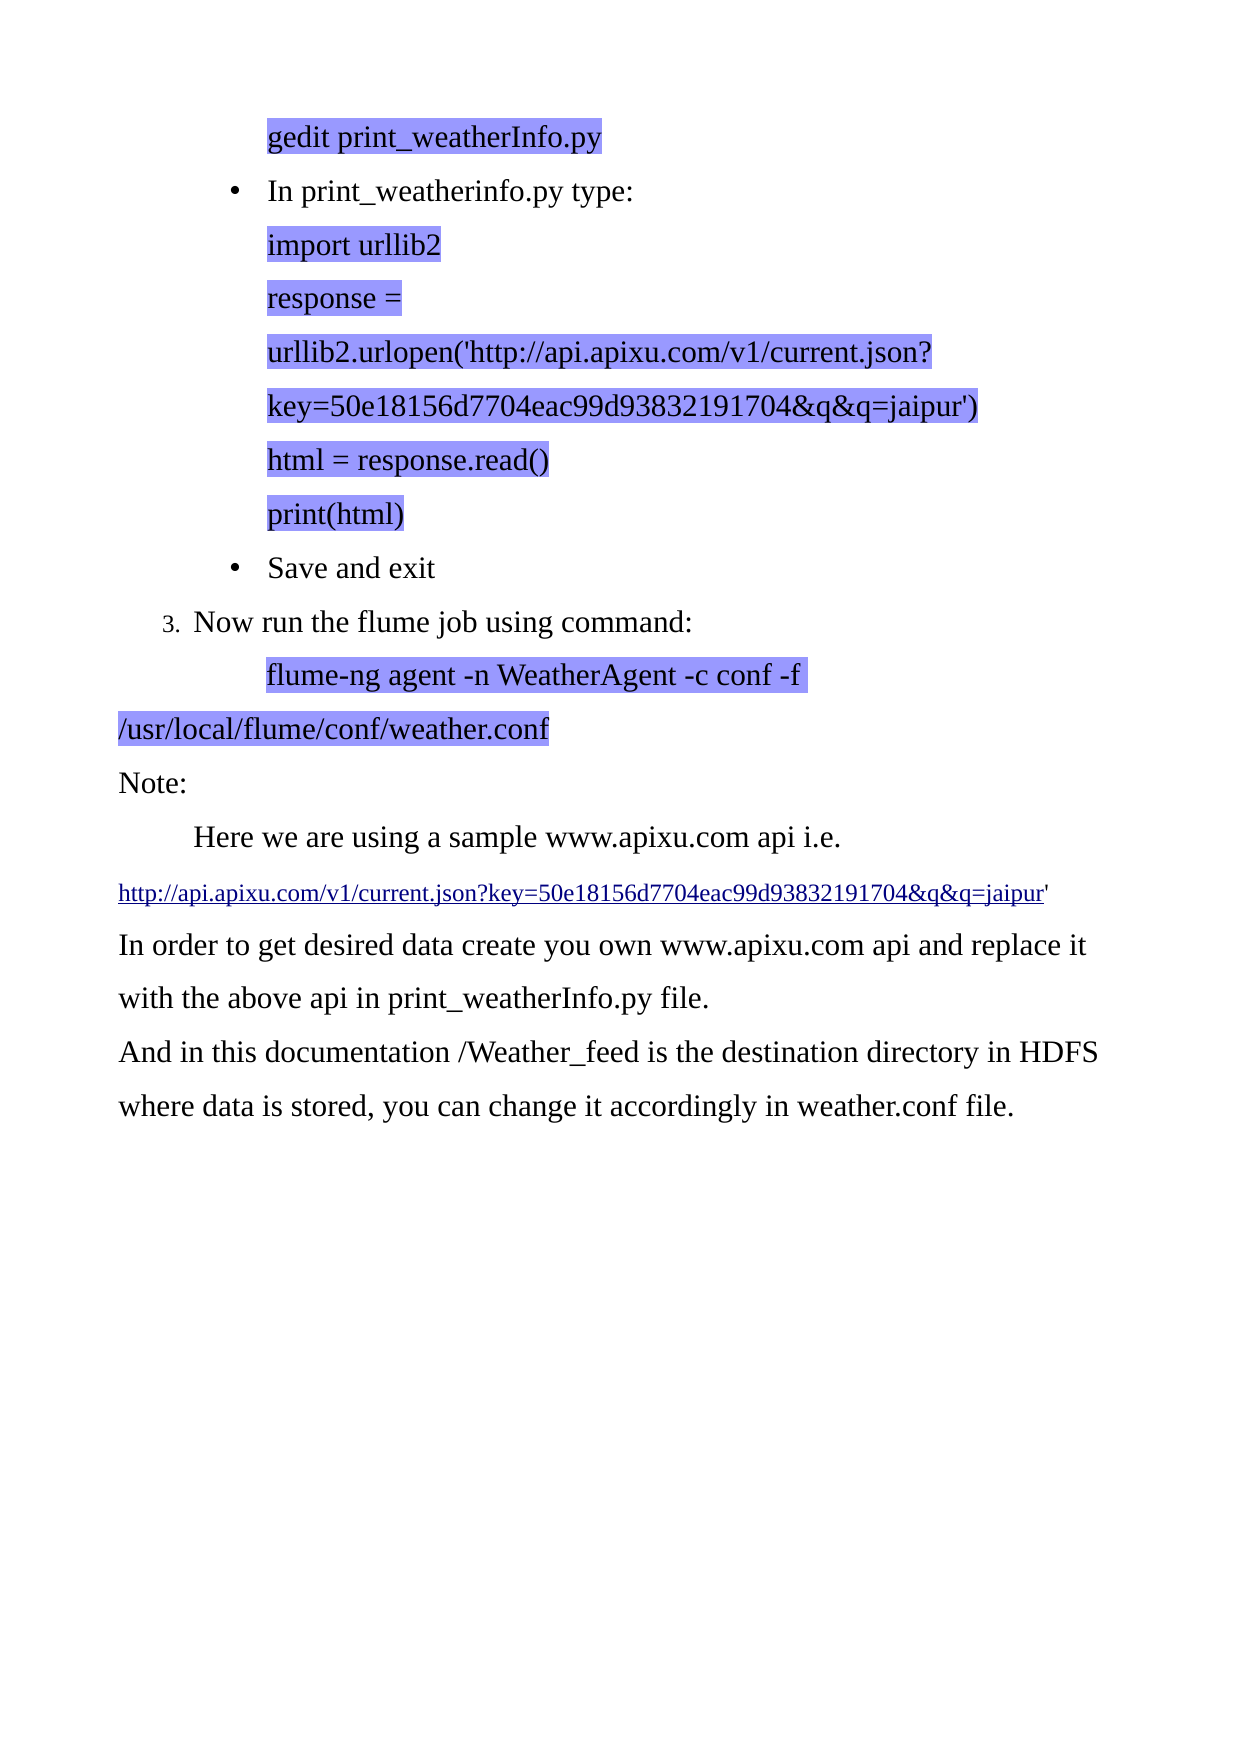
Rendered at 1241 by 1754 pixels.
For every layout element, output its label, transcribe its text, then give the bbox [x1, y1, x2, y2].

list print(html) [229, 495, 1122, 531]
text flume-ng agent -n WeatherAgent -c conf -f /usr/local/flume/conf/weather.conf [118, 657, 1122, 746]
list Save and exit [229, 549, 1122, 585]
list urllib2.urlopen('http://api.apixu.com/v1/current.json?key=50e18156d7704eac99d93832191704&q&q=jaipur') [229, 333, 1122, 423]
text And in this documentation /Weather_feed is the destination directory in HDFS where data is stored, you can change it accordingly in weather.conf file. [118, 1034, 1122, 1123]
list import urllib2 [229, 226, 1122, 262]
text http://api.apixu.com/v1/current.json?key=50e18156d7704eac99d93832191704&q&q=jaipur' [118, 872, 1122, 908]
list html = response.read() [229, 441, 1122, 477]
list gedit print_weatherInfo.py [229, 118, 1122, 154]
list response = [229, 280, 1122, 316]
text In order to get desired data create you own www.apixu.com api and replace it with the above api in print_weatherInfo.py file. [118, 926, 1122, 1016]
list Here we are using a sample www.apixu.com api i.e. [156, 818, 1122, 854]
list Now run the flume job using command: [156, 603, 1122, 639]
list In print_weatherinfo.py type: [229, 172, 1122, 208]
text Note: [118, 764, 1122, 800]
